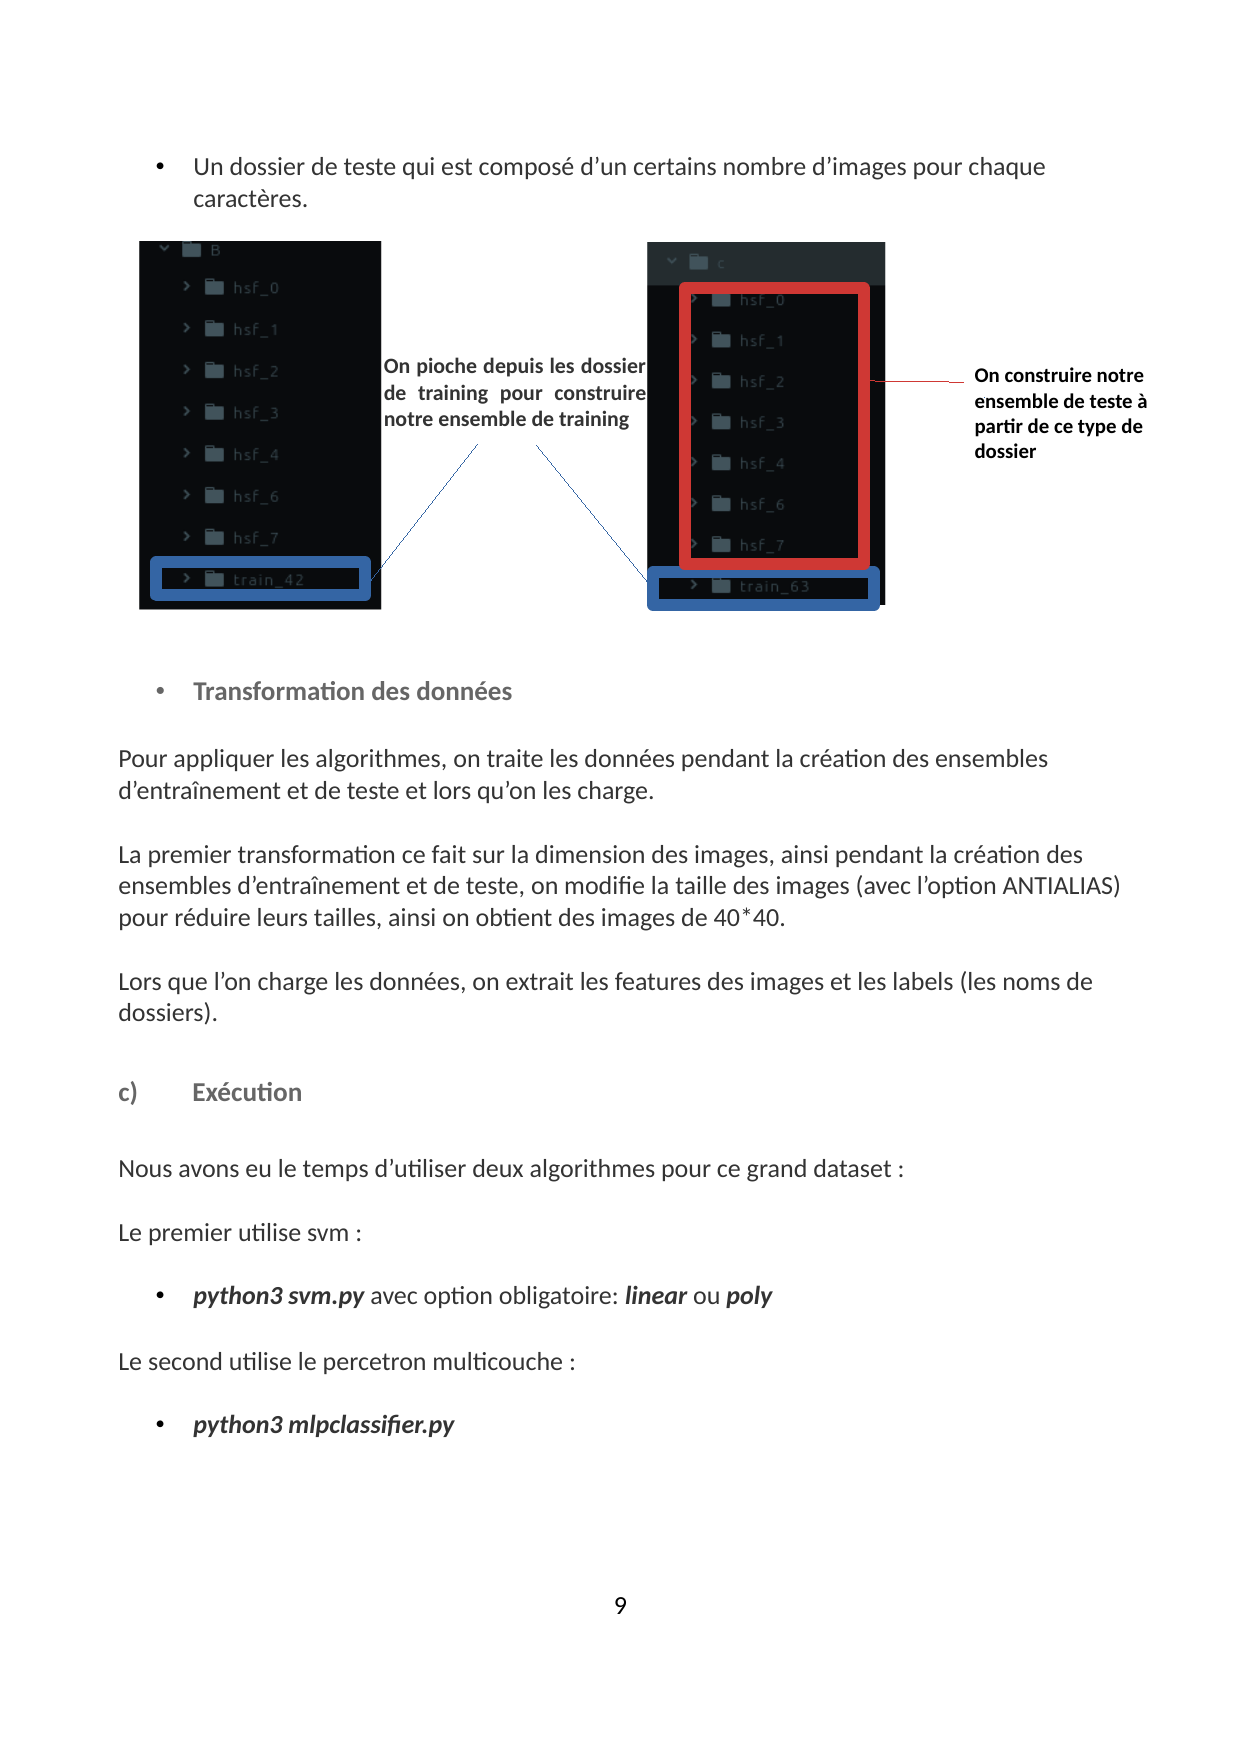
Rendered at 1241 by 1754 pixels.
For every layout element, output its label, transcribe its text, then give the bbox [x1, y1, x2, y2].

list Un dossier de teste qui est composé d’un certains nombre d’images pour chaque caractères. [156, 150, 1122, 213]
list python3 mlpclassifier.py [156, 1408, 1122, 1440]
text Le premier utilise svm : [118, 1216, 1122, 1248]
text On pioche depuis les dossier de training pour construire notre ensemble de training [888, 352, 1122, 432]
text La premier transformation ce fait sur la dimension des images, ainsi pendant la création des ensembles d’entraînement et de teste, on modifie la taille des images (avec l’option ANTIALIAS) pour réduire leurs tailles, ainsi on obtient des images de 40*40. [118, 838, 1122, 933]
text On pioche depuis les dossier de training pour construire notre ensemble de training [384, 352, 646, 432]
text Pour appliquer les algorithmes, on traite les données pendant la création des ensembles d’entraînement et de teste et lors qu’on les charge. [118, 742, 1122, 806]
text Le second utilise le percetron multicouche : [118, 1345, 1122, 1376]
picture [646, 242, 888, 605]
text Nous avons eu le temps d’utiliser deux algorithmes pour ce grand dataset : [118, 1152, 1122, 1184]
list python3 svm.py avec option obligatoire: linear ou poly [156, 1279, 1122, 1311]
list Transformation des données [156, 674, 1122, 707]
picture [691, 294, 858, 558]
picture [138, 241, 384, 611]
picture [659, 578, 868, 599]
text Lors que l’on charge les données, on extrait les features des images et les labels (les noms de dossiers). [118, 965, 1122, 1028]
subtitle Exécution [118, 1075, 1122, 1108]
